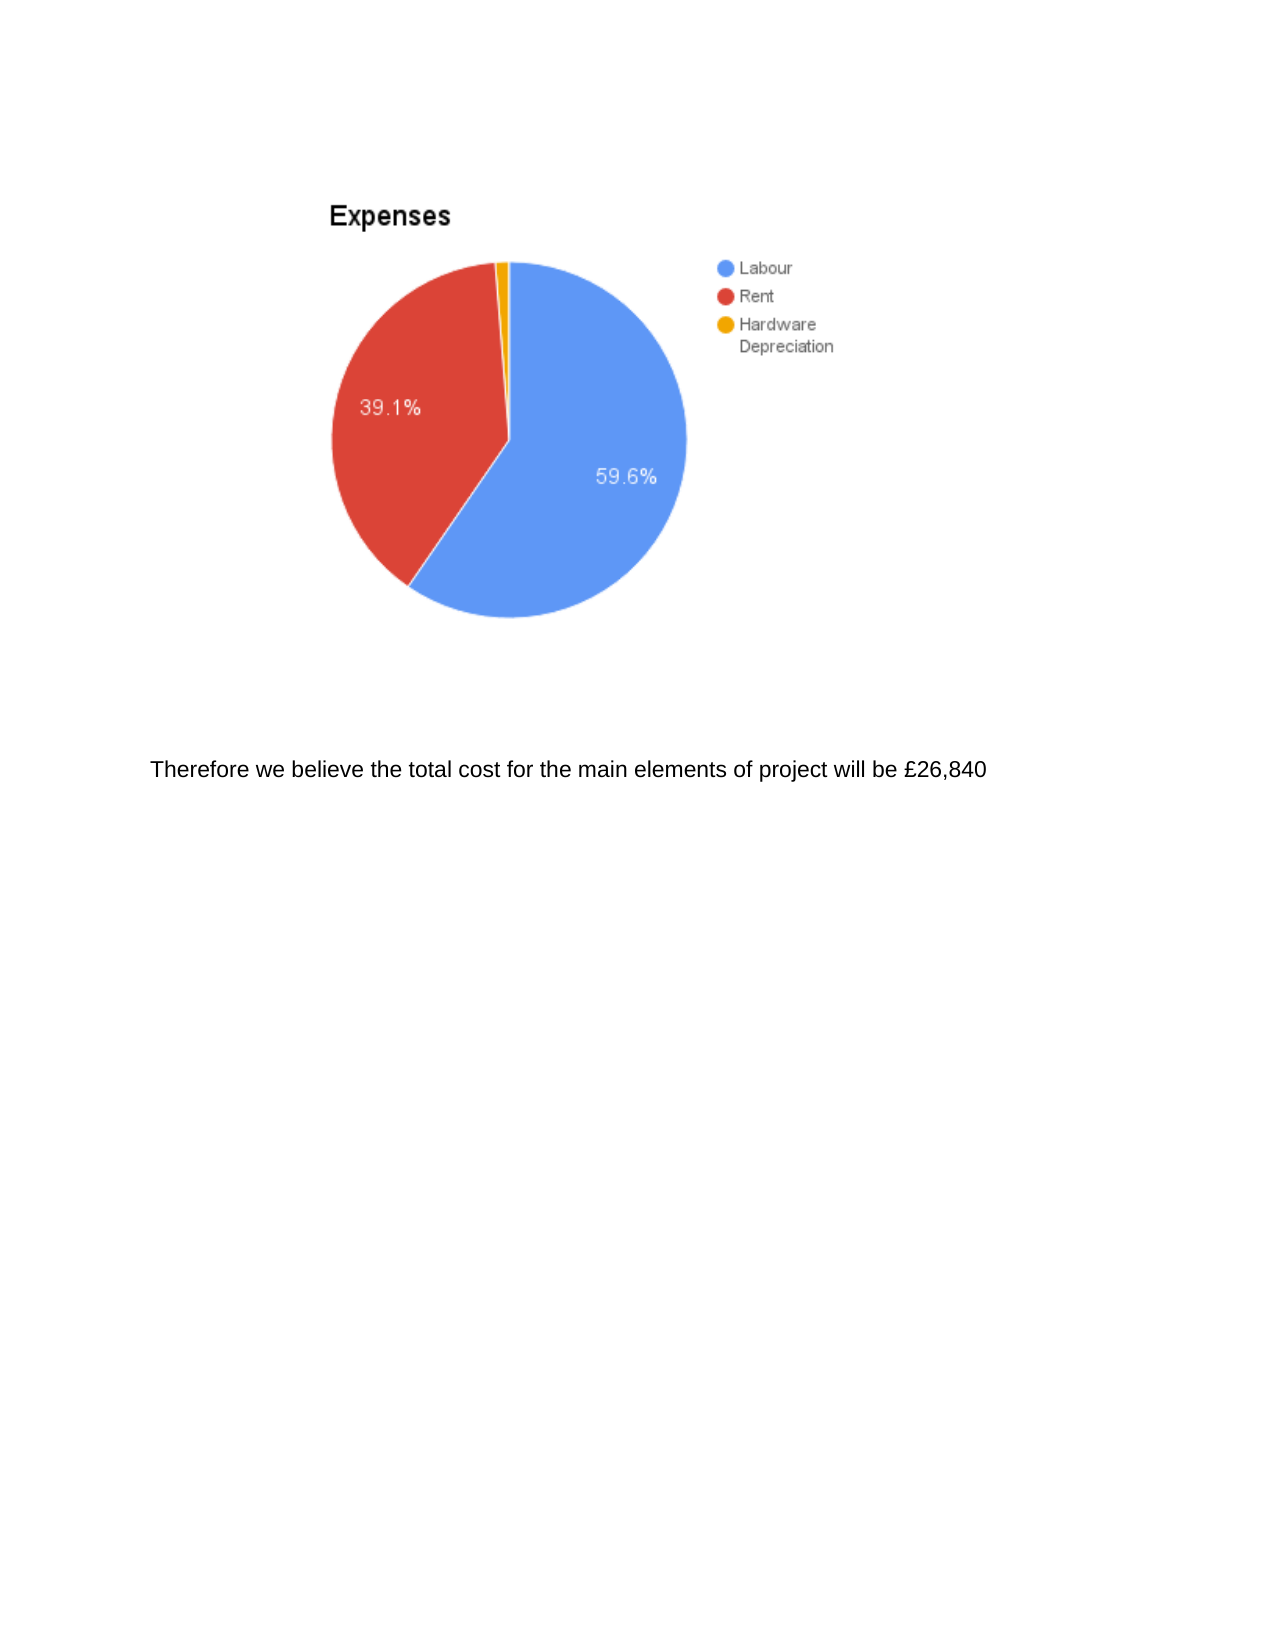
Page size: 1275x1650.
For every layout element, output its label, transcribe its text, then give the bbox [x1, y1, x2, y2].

text Therefore we believe the total cost for the main elements of project will be £26,840 [150, 756, 1125, 782]
picture [150, 150, 1088, 730]
